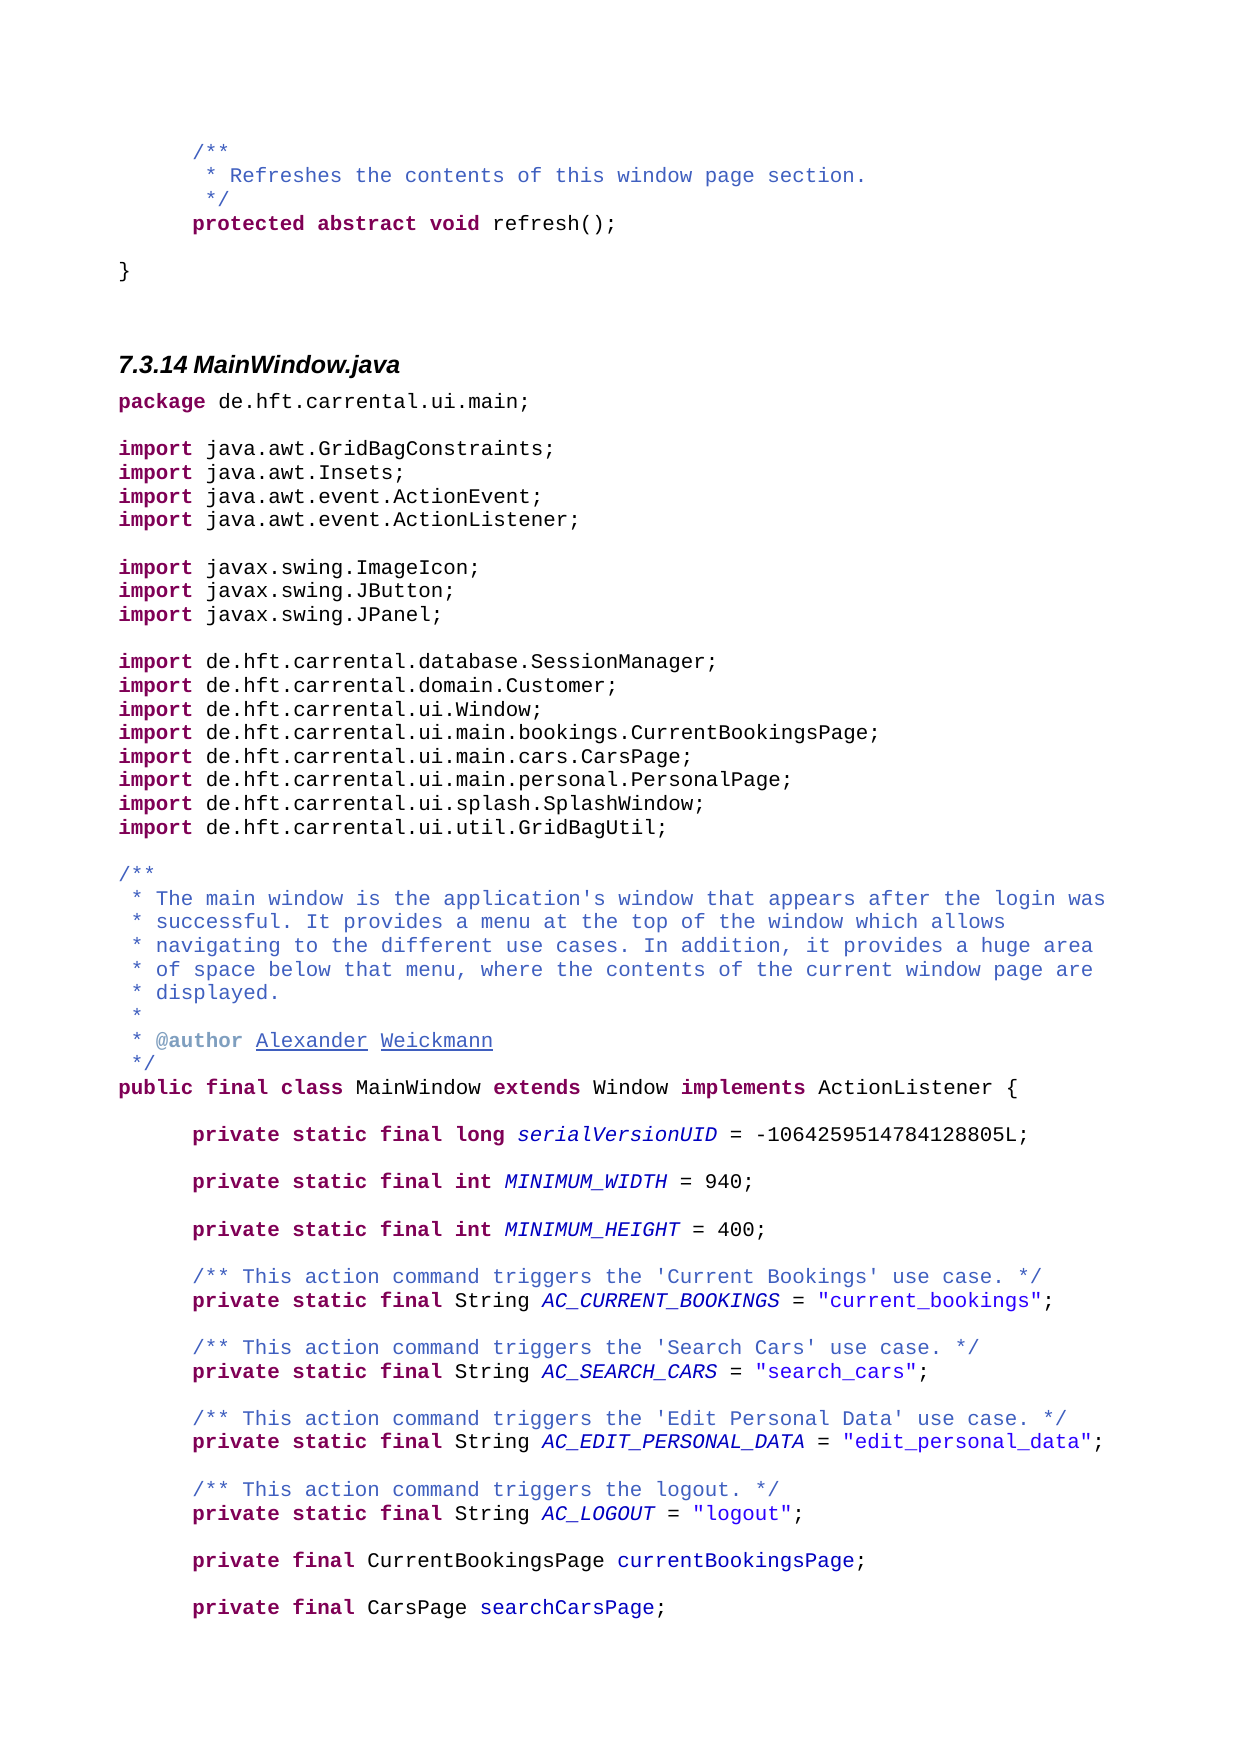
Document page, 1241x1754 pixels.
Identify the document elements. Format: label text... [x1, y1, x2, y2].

text import de.hft.carrental.domain.Customer; [118, 675, 1122, 698]
text * @author Alexander Weickmann [118, 1029, 1122, 1053]
text * displayed. [118, 982, 1122, 1006]
text */ [118, 1053, 1122, 1077]
text private static final long serialVersionUID = -1064259514784128805L; [118, 1124, 1122, 1148]
text private static final int MINIMUM_WIDTH = 940; [118, 1171, 1122, 1195]
text import de.hft.carrental.ui.main.bookings.CurrentBookingsPage; [118, 722, 1122, 746]
text private final CurrentBookingsPage currentBookingsPage; [118, 1550, 1122, 1573]
text import de.hft.carrental.database.SessionManager; [118, 651, 1122, 675]
text /** This action command triggers the logout. */ [118, 1479, 1122, 1502]
text /** [118, 864, 1122, 888]
text * Refreshes the contents of this window page section. [118, 165, 1122, 189]
text * [118, 1006, 1122, 1029]
text private static final String AC_LOGOUT = "logout"; [118, 1502, 1122, 1526]
text * successful. It provides a menu at the top of the window which allows [118, 911, 1122, 935]
text private static final String AC_CURRENT_BOOKINGS = "current_bookings"; [118, 1290, 1122, 1313]
text import java.awt.GridBagConstraints; [118, 438, 1122, 462]
text } [118, 260, 1122, 284]
text private final CarsPage searchCarsPage; [118, 1597, 1122, 1621]
text import java.awt.event.ActionListener; [118, 509, 1122, 533]
text import javax.swing.ImageIcon; [118, 557, 1122, 580]
text import javax.swing.JPanel; [118, 604, 1122, 628]
text private static final int MINIMUM_HEIGHT = 400; [118, 1219, 1122, 1242]
text import de.hft.carrental.ui.main.cars.CarsPage; [118, 746, 1122, 769]
text */ [118, 189, 1122, 213]
text /** This action command triggers the 'Edit Personal Data' use case. */ [118, 1408, 1122, 1432]
subtitle MainWindow.java [118, 350, 1122, 379]
text /** This action command triggers the 'Search Cars' use case. */ [118, 1337, 1122, 1361]
text * The main window is the application's window that appears after the login was [118, 888, 1122, 911]
text public final class MainWindow extends Window implements ActionListener { [118, 1077, 1122, 1101]
text import javax.swing.JButton; [118, 580, 1122, 604]
text protected abstract void refresh(); [118, 213, 1122, 236]
text import java.awt.event.ActionEvent; [118, 486, 1122, 509]
text package de.hft.carrental.ui.main; [118, 391, 1122, 415]
text private static final String AC_SEARCH_CARS = "search_cars"; [118, 1361, 1122, 1384]
text import de.hft.carrental.ui.splash.SplashWindow; [118, 793, 1122, 817]
text import de.hft.carrental.ui.Window; [118, 698, 1122, 722]
text * of space below that menu, where the contents of the current window page are [118, 959, 1122, 982]
text import java.awt.Insets; [118, 462, 1122, 486]
text /** This action command triggers the 'Current Bookings' use case. */ [118, 1266, 1122, 1290]
text private static final String AC_EDIT_PERSONAL_DATA = "edit_personal_data"; [118, 1432, 1122, 1455]
text import de.hft.carrental.ui.util.GridBagUtil; [118, 817, 1122, 840]
text import de.hft.carrental.ui.main.personal.PersonalPage; [118, 769, 1122, 793]
text /** [118, 142, 1122, 165]
text * navigating to the different use cases. In addition, it provides a huge area [118, 935, 1122, 959]
